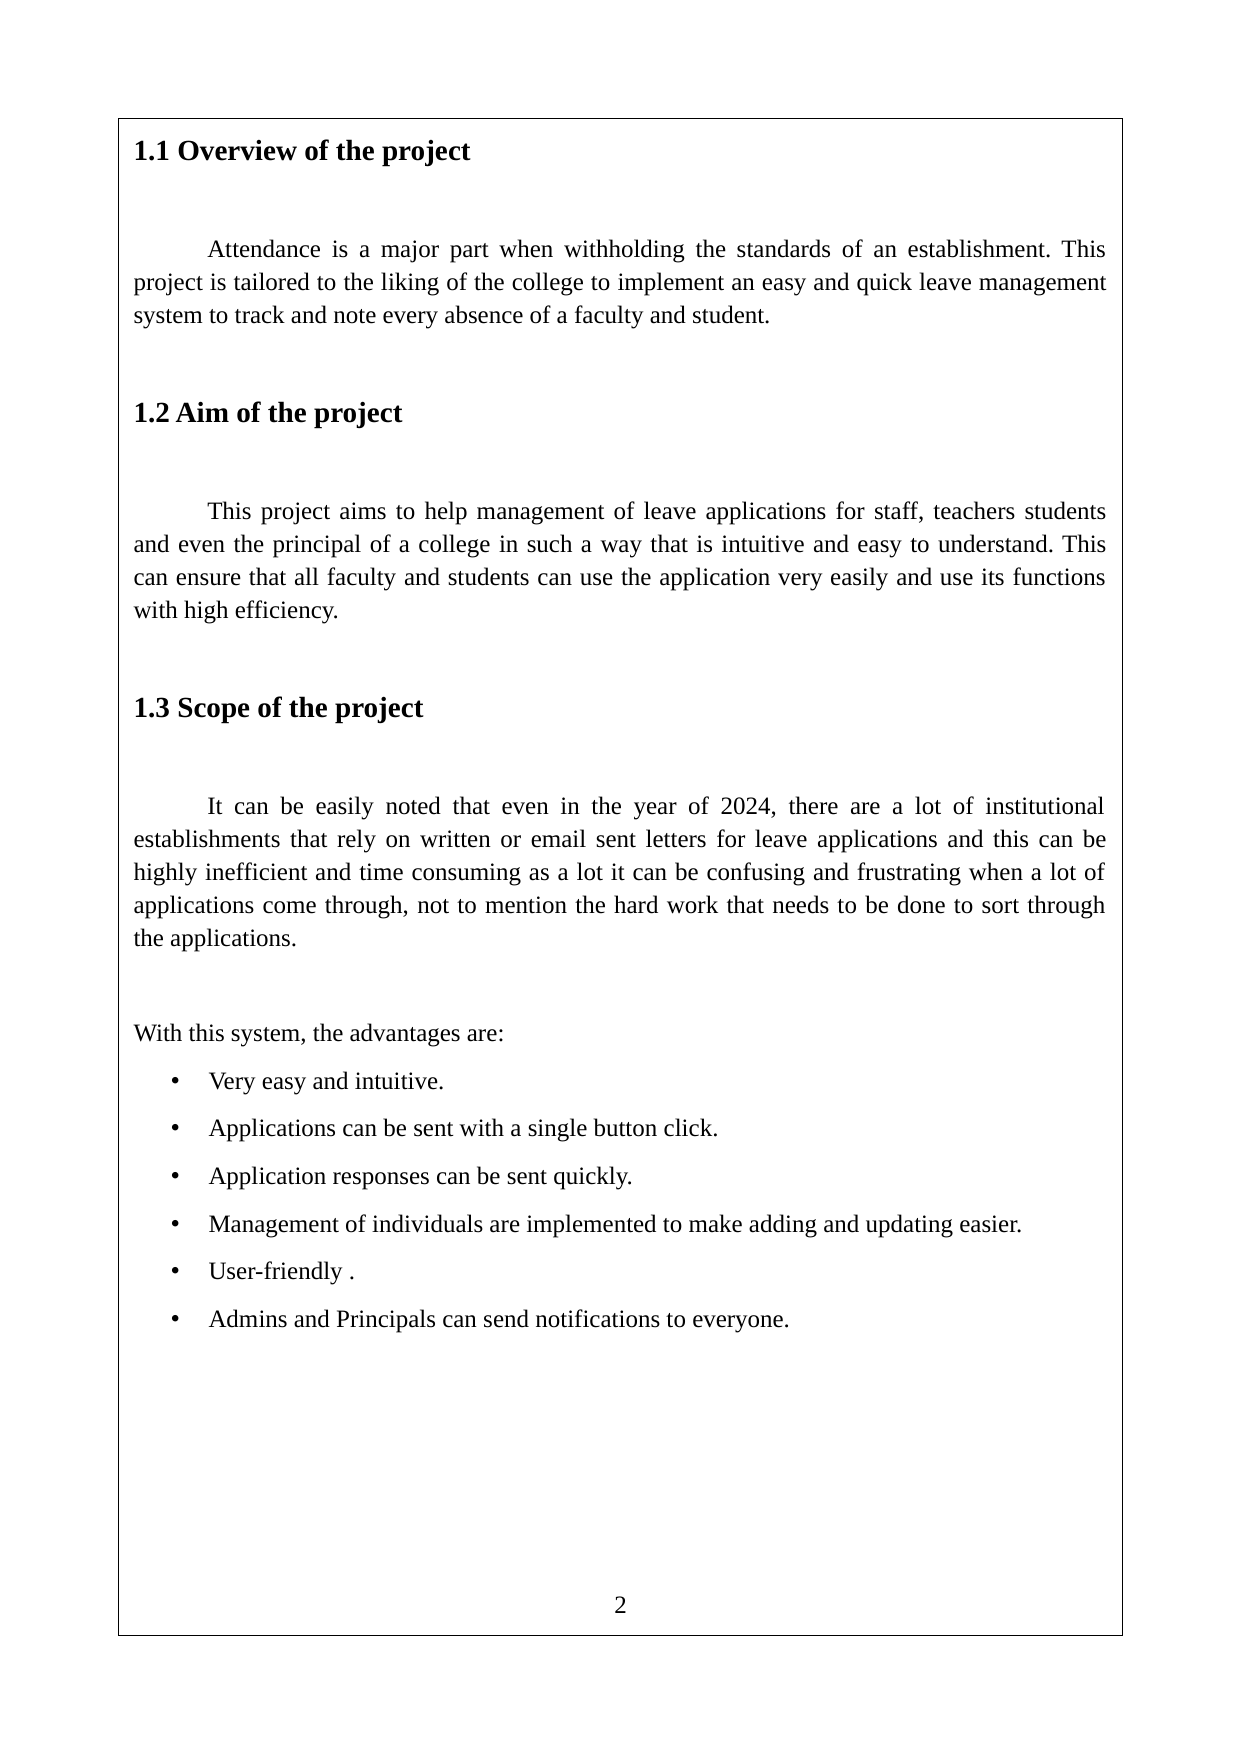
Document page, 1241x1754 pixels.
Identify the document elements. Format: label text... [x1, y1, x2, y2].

text Attendance is a major part when withholding the standards of an establishment. This project is tailored to the liking of the college to implement an easy and quick leave management system to track and note every absence of a faculty and student. [133, 234, 1107, 329]
text 1.1 Overview of the project [133, 133, 1107, 167]
text It can be easily noted that even in the year of 2024, there are a lot of institutional establishments that rely on written or email sent letters for leave applications and this can be highly inefficient and time consuming as a lot it can be confusing and frustrating when a lot of applications come through, not to mention the hard work that needs to be done to sort through the applications. [133, 791, 1107, 952]
text This project aims to help management of leave applications for staff, teachers students and even the principal of a college in such a way that is intuitive and easy to understand. This can ensure that all faculty and students can use the application very easily and use its functions with high efficiency. [133, 496, 1107, 624]
text 1.2 Aim of the project [133, 395, 1107, 429]
list Admins and Principals can send notifications to everyone. [171, 1304, 1107, 1333]
text 1.3 Scope of the project [133, 690, 1107, 724]
list Management of individuals are implemented to make adding and updating easier. [171, 1209, 1107, 1237]
list Very easy and intuitive. [171, 1066, 1107, 1094]
text With this system, the advantages are: [133, 1018, 1107, 1047]
list Applications can be sent with a single button click. [171, 1113, 1107, 1142]
list Application responses can be sent quickly. [171, 1161, 1107, 1190]
list User-friendly . [171, 1256, 1107, 1285]
